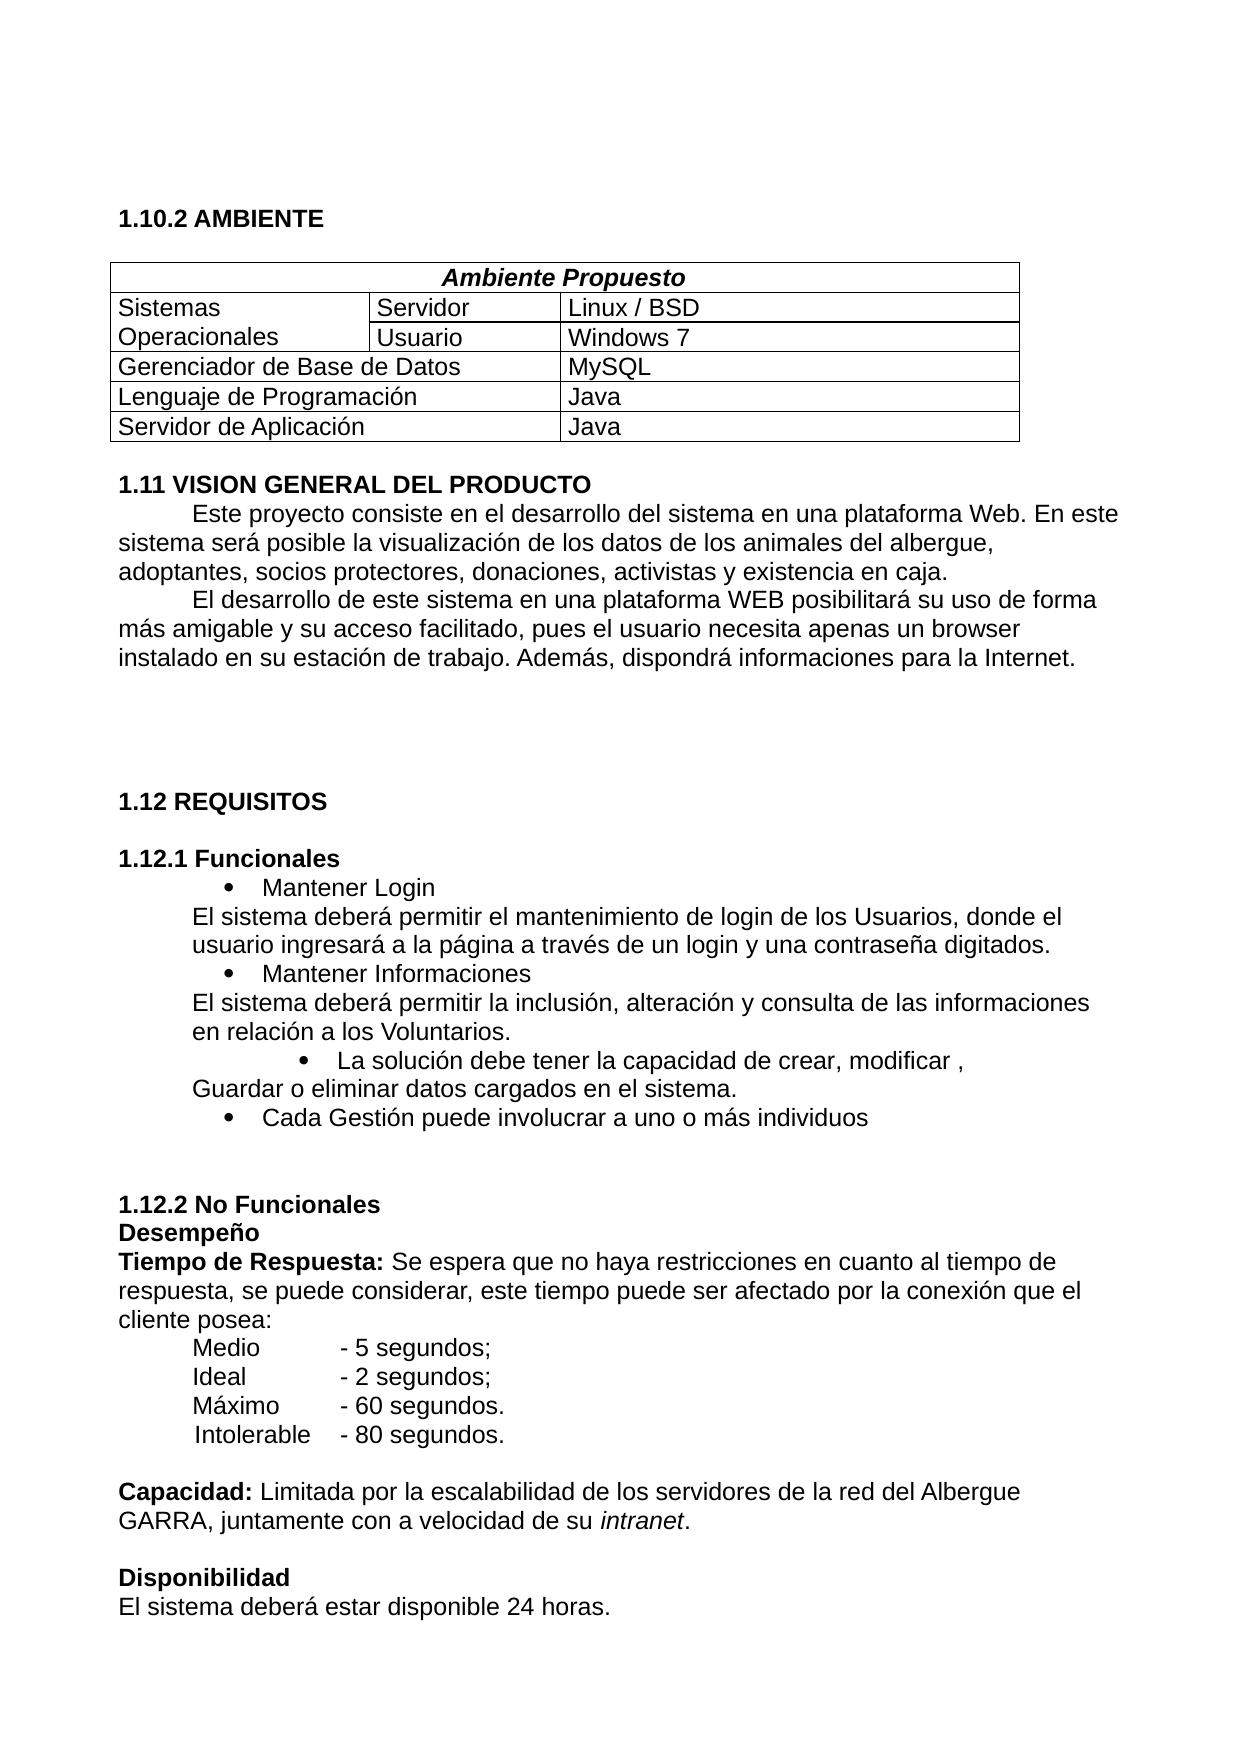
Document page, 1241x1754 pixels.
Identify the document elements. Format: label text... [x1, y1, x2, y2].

text El sistema deberá permitir la inclusión, alteración y consulta de las informaciones en relación a los Voluntarios. [192, 988, 1122, 1046]
table_cell Gerenciador de Base de Datos [111, 352, 560, 381]
table_cell Sistemas Operacionales [111, 293, 369, 351]
text Ideal - 2 segundos; [118, 1362, 1122, 1391]
text 1.11 VISION GENERAL DEL PRODUCTO [118, 470, 1122, 499]
text Este proyecto consiste en el desarrollo del sistema en una plataforma Web. En este sistema será posible la visualización de los datos de los animales del albergue, adoptantes, socios protectores, donaciones, activistas y existencia en caja. [118, 499, 1122, 585]
text Máximo - 60 segundos. [118, 1391, 1122, 1419]
text Intolerable - 80 segundos. [118, 1419, 1122, 1448]
text El desarrollo de este sistema en una plataforma WEB posibilitará su uso de forma más amigable y su acceso facilitado, pues el usuario necesita apenas un browser instalado en su estación de trabajo. Además, dispondrá informaciones para la Internet. [118, 585, 1122, 672]
table_cell Servidor [370, 293, 560, 321]
text Disponibilidad [118, 1563, 1122, 1592]
list Mantener Informaciones [224, 959, 1122, 988]
list Cada Gestión puede involucrar a uno o más individuos [224, 1103, 1122, 1132]
text El sistema deberá estar disponible 24 horas. [118, 1592, 1122, 1621]
subtitle 1.12.1 Funcionales [118, 844, 1122, 873]
text Capacidad: Limitada por la escalabilidad de los servidores de la red del Albergue GARRA, juntamente con a velocidad de su intranet. [118, 1477, 1122, 1534]
text Medio - 5 segundos; [118, 1333, 1122, 1362]
table_cell Lenguaje de Programación [111, 382, 560, 411]
table_cell MySQL [561, 352, 1019, 381]
table_cell Usuario [370, 323, 560, 351]
table_cell Servidor de Aplicación [111, 412, 560, 441]
text Desempeño [118, 1218, 1122, 1247]
subtitle Tiempo de Respuesta: Se espera que no haya restricciones en cuanto al tiempo de respuesta, se puede considerar, este tiempo puede ser afectado por la conexión que el cliente posea: [118, 1247, 1122, 1333]
table_cell Java [561, 382, 1019, 411]
table_cell Linux / BSD [561, 293, 1019, 321]
list La solución debe tener la capacidad de crear, modificar , [299, 1046, 1122, 1074]
table_header Ambiente Propuesto [111, 263, 1019, 292]
text El sistema deberá permitir el mantenimiento de login de los Usuarios, donde el usuario ingresará a la página a través de un login y una contraseña digitados. [192, 902, 1122, 959]
text 1.12 REQUISITOS [118, 787, 1122, 815]
table_cell Java [561, 412, 1019, 441]
text Guardar o eliminar datos cargados en el sistema. [192, 1074, 1122, 1103]
list Mantener Login [224, 873, 1122, 902]
text 1.12.2 No Funcionales [118, 1189, 1122, 1218]
text 1.10.2 AMBIENTE [118, 204, 1122, 233]
table_cell Windows 7 [561, 323, 1019, 351]
